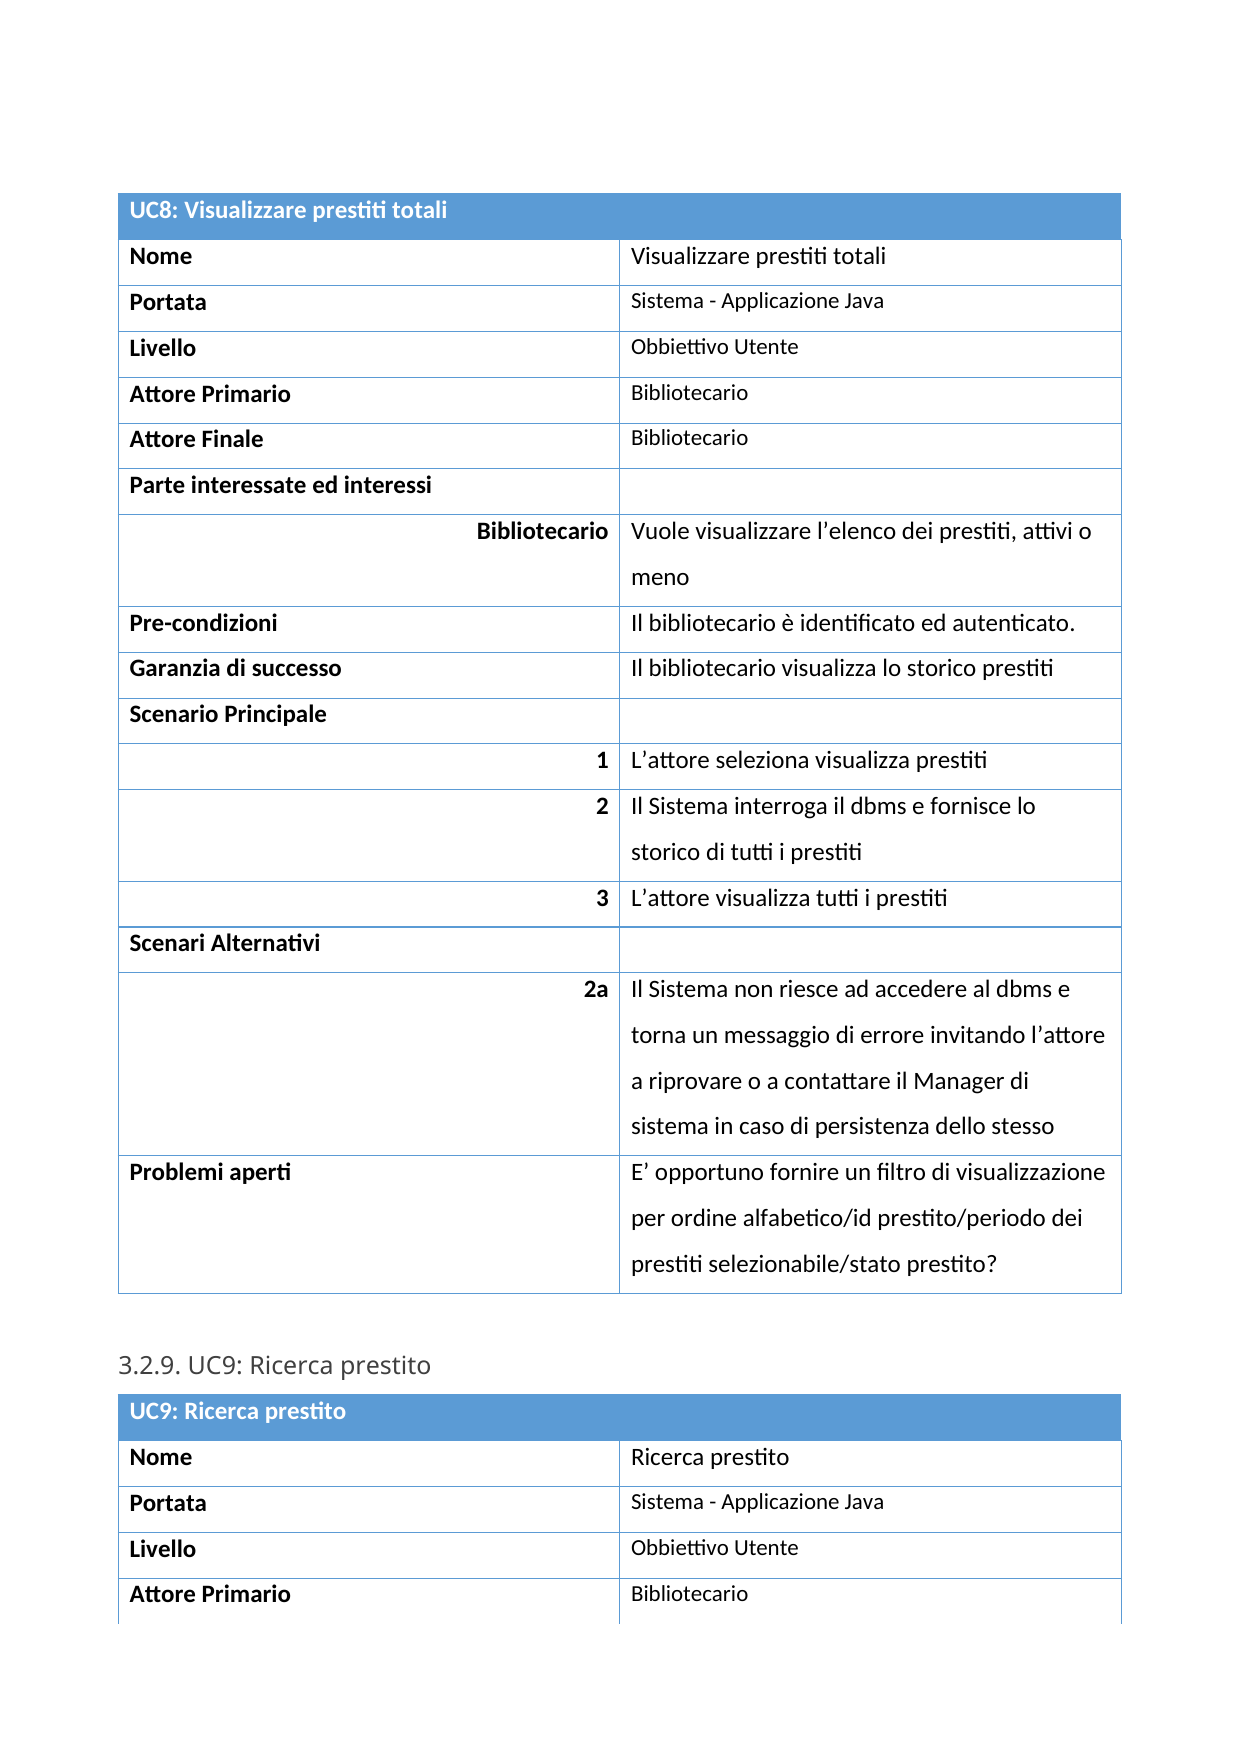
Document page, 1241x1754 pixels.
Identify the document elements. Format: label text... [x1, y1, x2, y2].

table_cell Visualizzare prestiti totali [620, 240, 1121, 285]
table_cell Garanzia di successo [119, 653, 619, 697]
table_cell E’ opportuno fornire un filtro di visualizzazione per ordine alfabetico/id prestito/periodo dei prestiti selezionabile/stato prestito? [620, 1156, 1121, 1293]
table_cell Scenari Alternativi [119, 928, 619, 972]
table_cell Il bibliotecario è identificato ed autenticato. [620, 607, 1121, 652]
table_cell Sistema - Applicazione Java [620, 1487, 1121, 1532]
table_cell Il Sistema interroga il dbms e fornisce lo storico di tutti i prestiti [620, 790, 1121, 881]
table_cell Vuole visualizzare l’elenco dei prestiti, attivi o meno [620, 515, 1121, 606]
table_cell Problemi aperti [119, 1156, 619, 1293]
table_cell L’attore visualizza tutti i prestiti [620, 882, 1121, 926]
table_cell 2 [119, 790, 619, 881]
table_cell Bibliotecario [620, 1579, 1121, 1623]
table_cell Attore Primario [119, 1579, 619, 1623]
table_cell Pre-condizioni [119, 607, 619, 652]
table_cell [620, 928, 1121, 972]
table_cell 1 [119, 744, 619, 789]
table_header UC8: Visualizzare prestiti totali [119, 194, 1121, 239]
subtitle 3.2.9. UC9: Ricerca prestito [118, 1348, 1122, 1382]
table_cell Livello [119, 332, 619, 377]
table_cell Sistema - Applicazione Java [620, 286, 1121, 331]
table_cell Bibliotecario [620, 424, 1121, 468]
table_cell L’attore seleziona visualizza prestiti [620, 744, 1121, 789]
table_cell Livello [119, 1533, 619, 1578]
table_cell [620, 699, 1121, 743]
table_cell Nome [119, 240, 619, 285]
table_cell Portata [119, 1487, 619, 1532]
table_cell Portata [119, 286, 619, 331]
table_cell Bibliotecario [620, 378, 1121, 422]
table_cell 2a [119, 973, 619, 1155]
table_cell Il bibliotecario visualizza lo storico prestiti [620, 653, 1121, 697]
table_cell Nome [119, 1441, 619, 1486]
table_cell Il Sistema non riesce ad accedere al dbms e torna un messaggio di errore invitando l’attore a riprovare o a contattare il Manager di sistema in caso di persistenza dello stesso [620, 973, 1121, 1155]
table_cell Attore Finale [119, 424, 619, 468]
table_cell 3 [119, 882, 619, 926]
table_cell Scenario Principale [119, 699, 619, 743]
table_cell Obbiettivo Utente [620, 1533, 1121, 1578]
table_header UC9: Ricerca prestito [119, 1395, 1121, 1440]
table_cell Ricerca prestito [620, 1441, 1121, 1486]
table_cell [620, 469, 1121, 514]
table_cell Obbiettivo Utente [620, 332, 1121, 377]
table_cell Bibliotecario [119, 515, 619, 606]
table_cell Parte interessate ed interessi [119, 469, 619, 514]
table_cell Attore Primario [119, 378, 619, 422]
